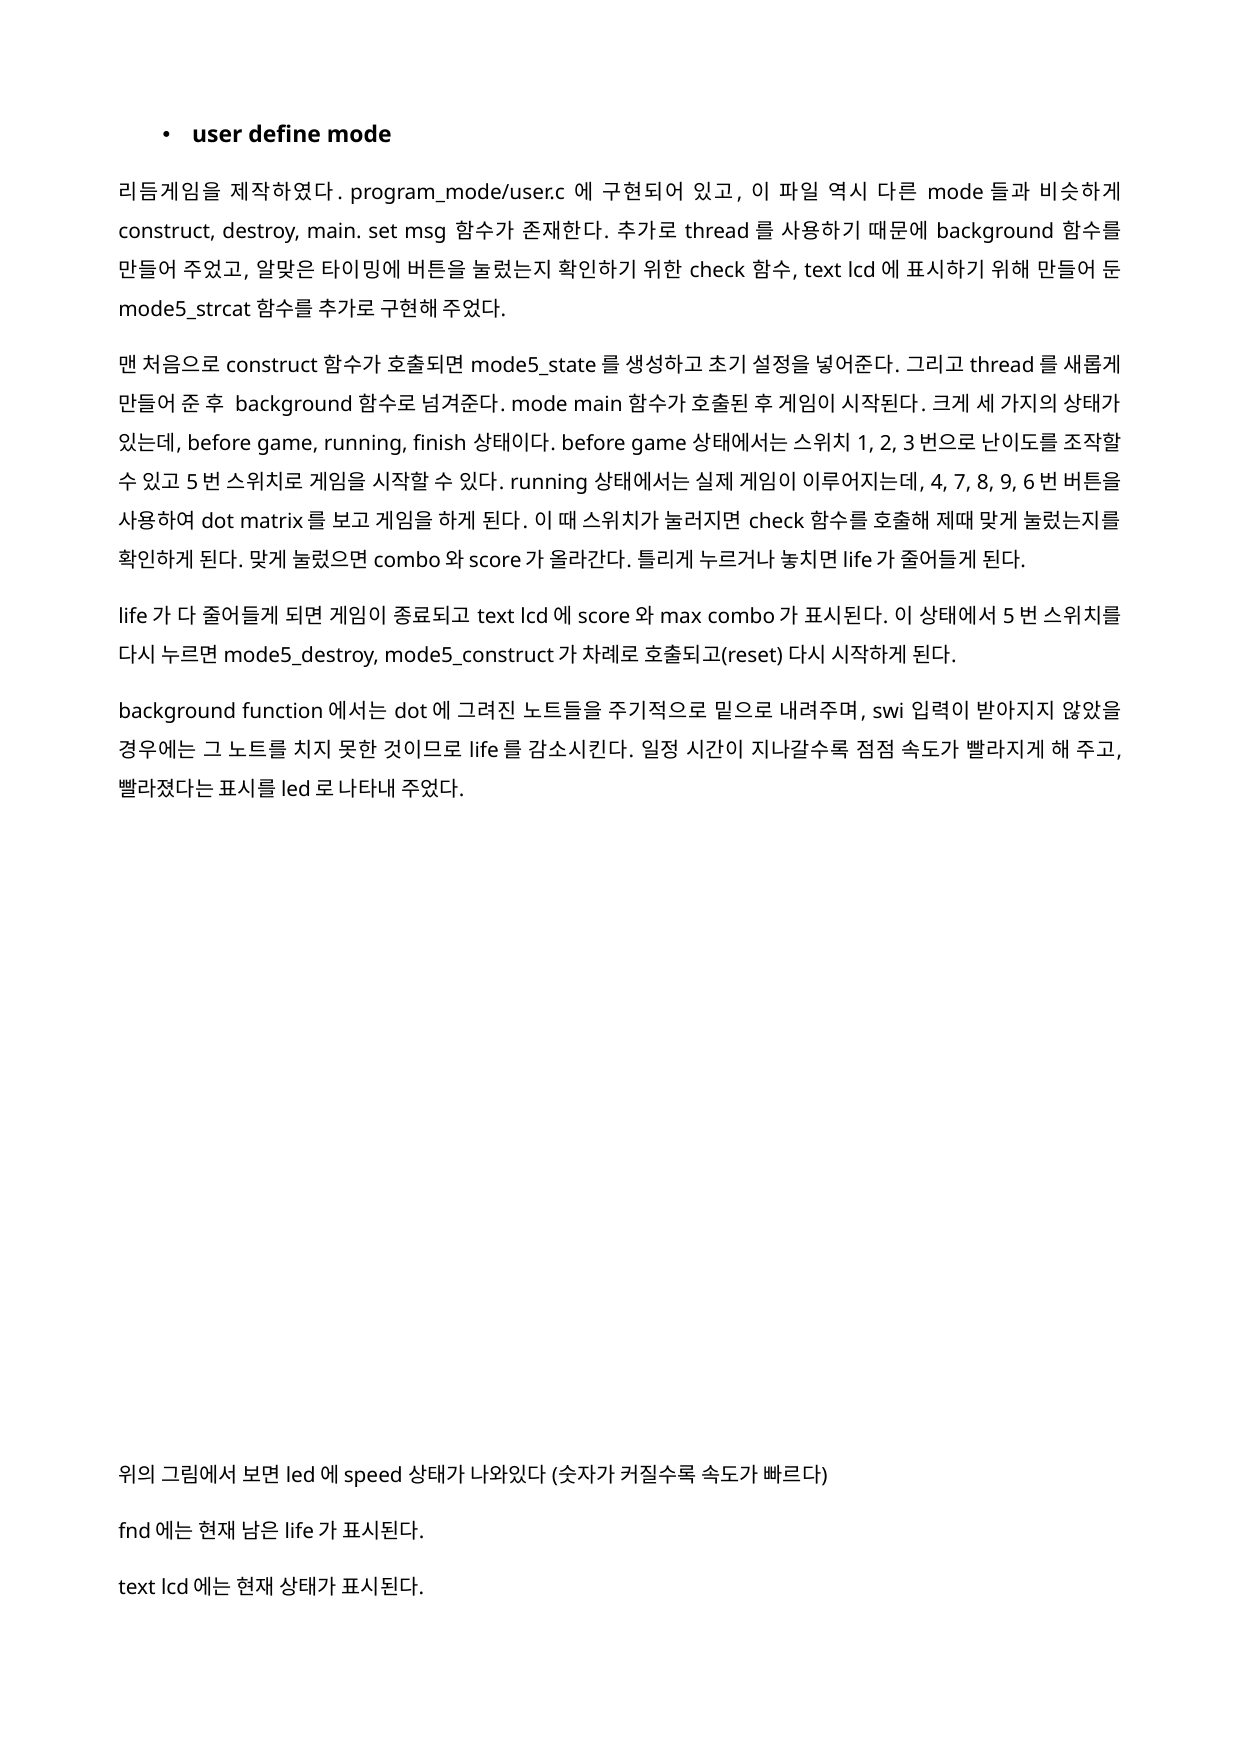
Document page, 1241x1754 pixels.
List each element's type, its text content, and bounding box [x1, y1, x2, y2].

list user define mode [162, 118, 1122, 149]
text 맨 처음으로 construct 함수가 호출되면 mode5_state를 생성하고 초기 설정을 넣어준다. 그리고 thread를 새롭게 만들어 준 후 background 함수로 넘겨준다. mode main 함수가 호출된 후 게임이 시작된다. 크게 세 가지의 상태가 있는데, before game, running, finish 상태이다. before game 상태에서는 스위치 1, 2, 3번으로 난이도를 조작할 수 있고 5번 스위치로 게임을 시작할 수 있다. running 상태에서는 실제 게임이 이루어지는데, 4, 7, 8, 9, 6번 버튼을 사용하여 dot matrix를 보고 게임을 하게 된다. 이 때 스위치가 눌러지면 check 함수를 호출해 제때 맞게 눌렀는지를 확인하게 된다. 맞게 눌렀으면 combo와 score가 올라간다. 틀리게 누르거나 놓치면 life가 줄어들게 된다. [118, 348, 1122, 574]
text life가 다 줄어들게 되면 게임이 종료되고 text lcd에 score와 max combo가 표시된다. 이 상태에서 5번 스위치를 다시 누르면 mode5_destroy, mode5_construct가 차례로 호출되고(reset) 다시 시작하게 된다. [118, 599, 1122, 668]
text 위의 그림에서 보면 led에 speed 상태가 나와있다 (숫자가 커질수록 속도가 빠르다) [118, 1459, 1122, 1489]
text 리듬게임을 제작하였다. program_mode/user.c 에 구현되어 있고, 이 파일 역시 다른 mode들과 비슷하게 construct, destroy, main. set msg 함수가 존재한다. 추가로 thread를 사용하기 때문에 background 함수를 만들어 주었고, 알맞은 타이밍에 버튼을 눌렀는지 확인하기 위한 check 함수, text lcd에 표시하기 위해 만들어 둔 mode5_strcat 함수를 추가로 구현해 주었다. [118, 175, 1122, 323]
text text lcd에는 현재 상태가 표시된다. [118, 1570, 1122, 1600]
text fnd에는 현재 남은 life가 표시된다. [118, 1514, 1122, 1545]
text background function에서는 dot에 그려진 노트들을 주기적으로 밑으로 내려주며, swi 입력이 받아지지 않았을 경우에는 그 노트를 치지 못한 것이므로 life를 감소시킨다. 일정 시간이 지나갈수록 점점 속도가 빨라지게 해 주고, 빨라졌다는 표시를 led로 나타내 주었다. [118, 694, 1122, 802]
